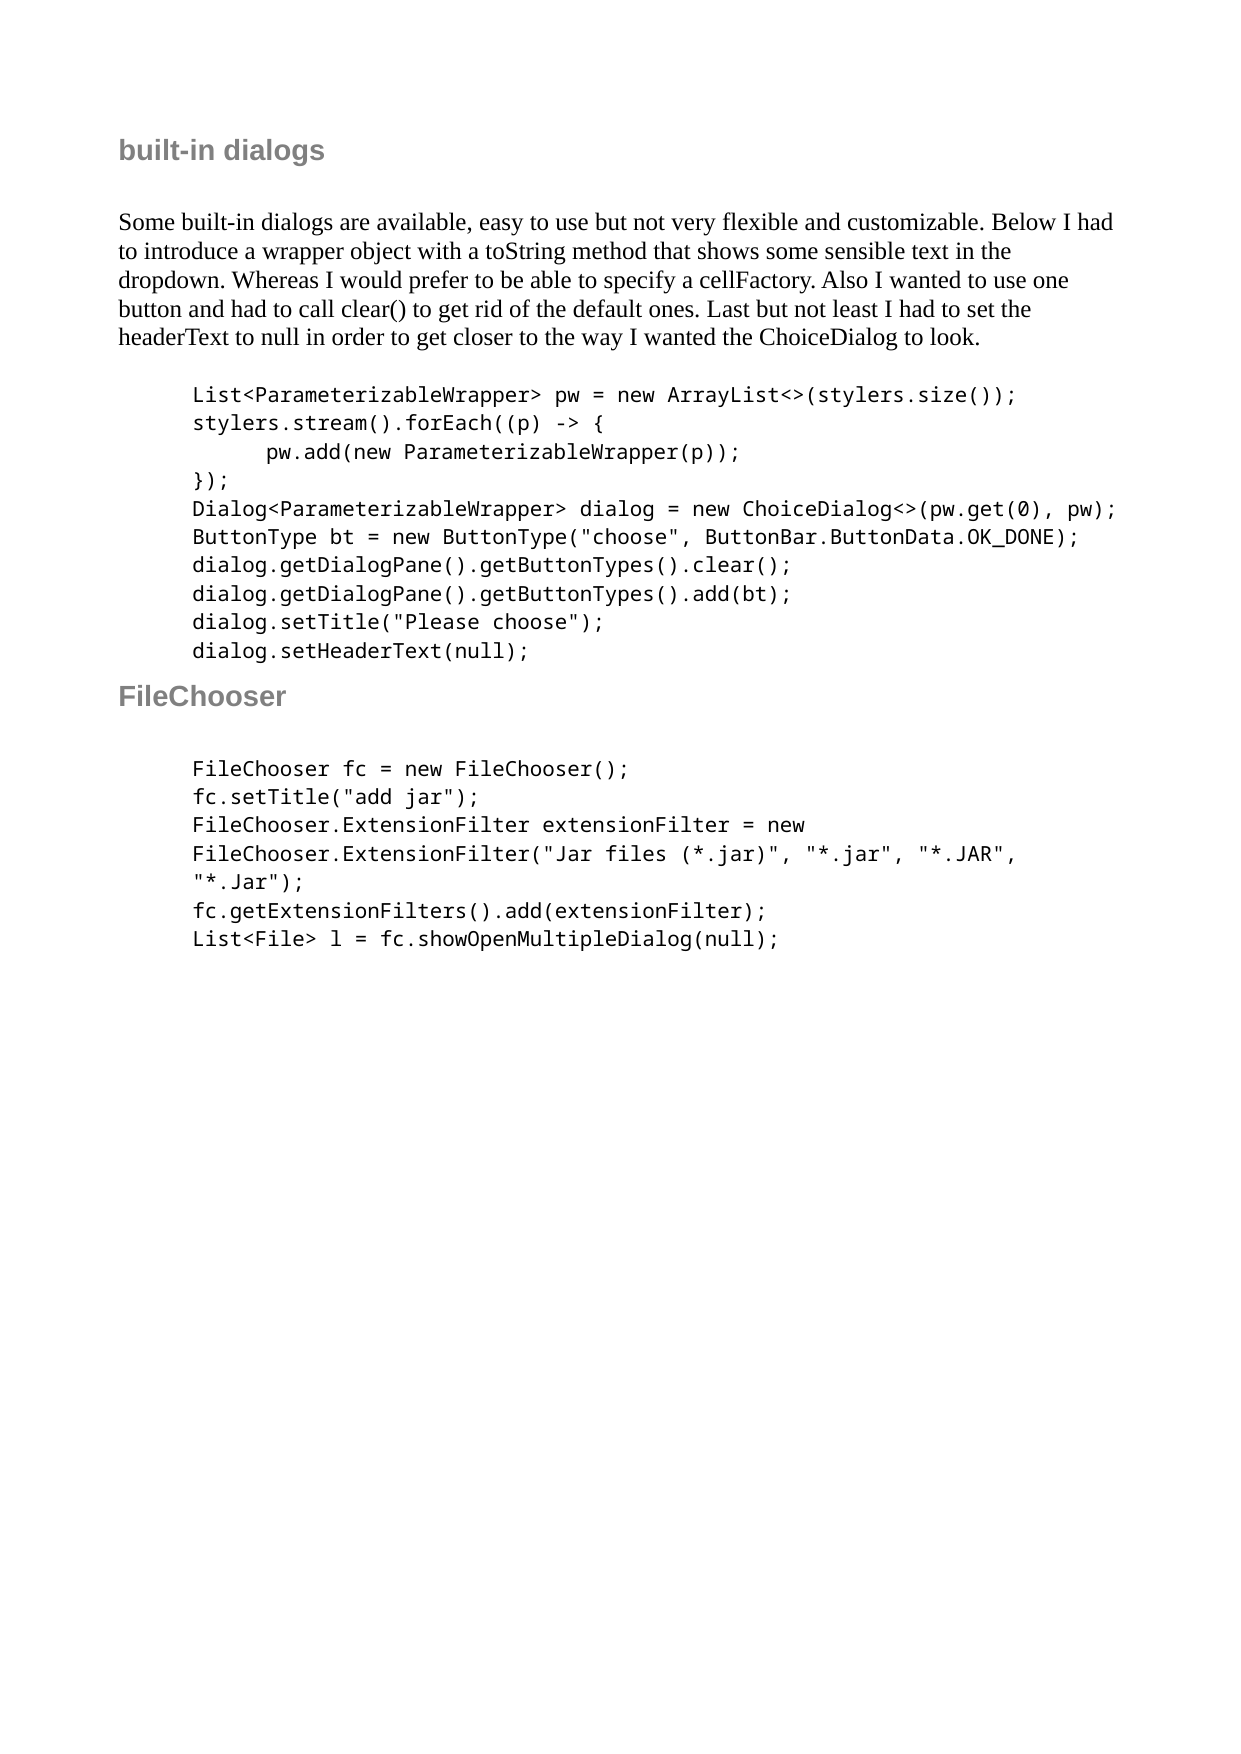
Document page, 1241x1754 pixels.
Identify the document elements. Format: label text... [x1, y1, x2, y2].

text }); [192, 465, 1122, 494]
text List<File> l = fc.showOpenMultipleDialog(null); [192, 924, 1122, 953]
text fc.getExtensionFilters().add(extensionFilter); [192, 896, 1122, 924]
text ButtonType bt = new ButtonType("choose", ButtonBar.ButtonData.OK_DONE); [192, 522, 1122, 551]
text fc.setTitle("add jar"); [192, 782, 1122, 811]
subtitle built-in dialogs [118, 133, 1122, 166]
text Some built-in dialogs are available, easy to use but not very flexible and customizable. Below I had to introduce a wrapper object with a toString method that shows some sensible text in the dropdown. Whereas I would prefer to be able to specify a cellFactory. Also I wanted to use one button and had to call clear() to get rid of the default ones. Last but not least I had to set the headerText to null in order to get closer to the way I wanted the ChoiceDialog to look. [118, 207, 1122, 351]
text FileChooser.ExtensionFilter extensionFilter = new FileChooser.ExtensionFilter("Jar files (*.jar)", "*.jar", "*.JAR", "*.Jar"); [192, 811, 1122, 896]
text stylers.stream().forEach((p) -> { [192, 408, 1122, 437]
text FileChooser fc = new FileChooser(); [192, 754, 1122, 782]
subtitle FileChooser [118, 679, 1122, 712]
text dialog.getDialogPane().getButtonTypes().clear(); [192, 551, 1122, 579]
text Dialog<ParameterizableWrapper> dialog = new ChoiceDialog<>(pw.get(0), pw); [192, 494, 1122, 522]
text dialog.getDialogPane().getButtonTypes().add(bt); [192, 579, 1122, 607]
text pw.add(new ParameterizableWrapper(p)); [192, 437, 1122, 465]
text dialog.setHeaderText(null); [192, 636, 1122, 664]
text dialog.setTitle("Please choose"); [192, 607, 1122, 636]
text List<ParameterizableWrapper> pw = new ArrayList<>(stylers.size()); [192, 380, 1122, 408]
